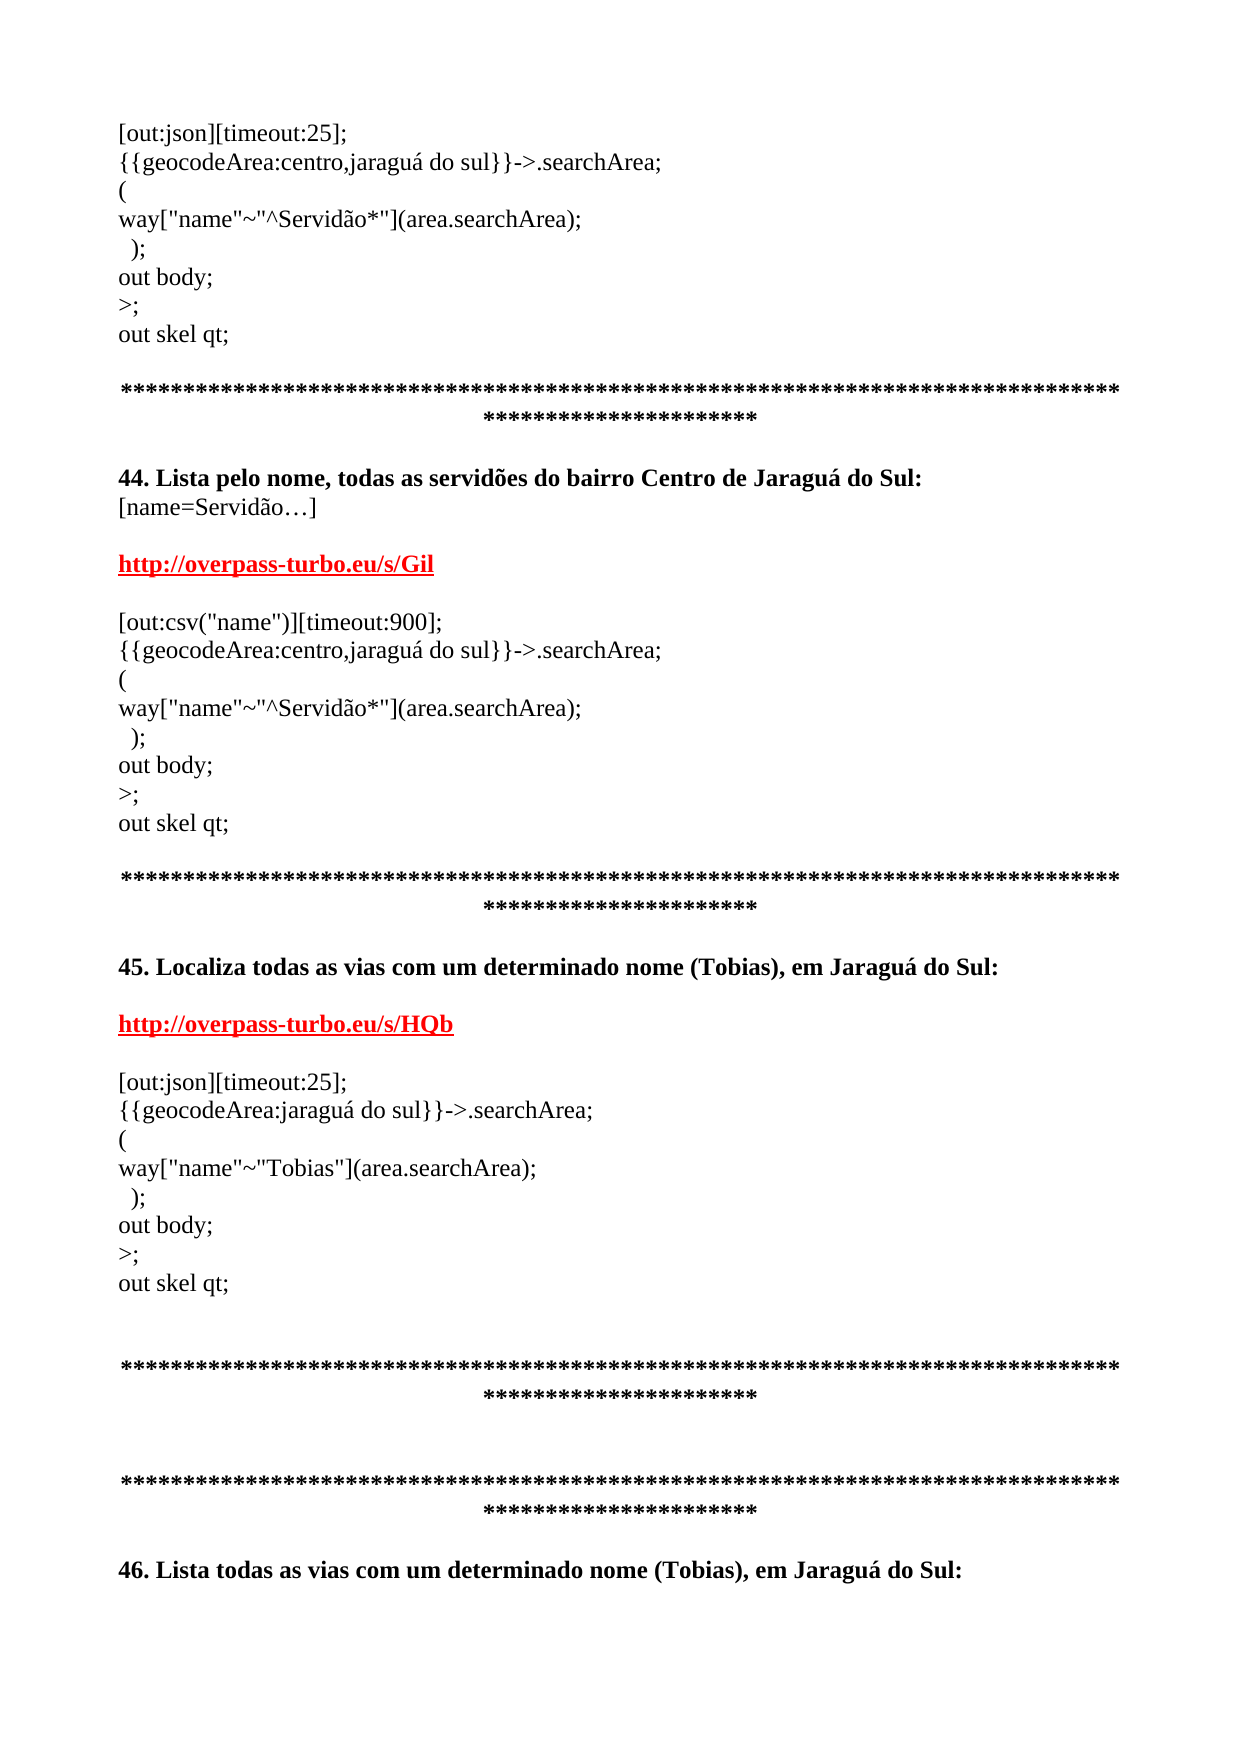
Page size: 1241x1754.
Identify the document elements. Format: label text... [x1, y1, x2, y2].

text ( [118, 176, 1122, 204]
text out body; [118, 1211, 1122, 1239]
text [out:json][timeout:25]; [118, 1067, 1122, 1096]
text ); [118, 722, 1122, 751]
text >; [118, 291, 1122, 319]
text {{geocodeArea:centro,jaraguá do sul}}->.searchArea; [118, 636, 1122, 664]
text way["name"~"Tobias"](area.searchArea); [118, 1153, 1122, 1182]
text [out:csv("name")][timeout:900]; [118, 607, 1122, 636]
text ( [118, 1124, 1122, 1153]
text [out:json][timeout:25]; [118, 118, 1122, 147]
text out body; [118, 262, 1122, 291]
text ****************************************************************************************************** [118, 866, 1122, 923]
text ); [118, 233, 1122, 262]
text out skel qt; [118, 808, 1122, 837]
text [name=Servidão…] [118, 492, 1122, 521]
text >; [118, 779, 1122, 808]
text 46. Lista todas as vias com um determinado nome (Tobias), em Jaraguá do Sul: [118, 1556, 1122, 1584]
text {{geocodeArea:centro,jaraguá do sul}}->.searchArea; [118, 147, 1122, 176]
text out body; [118, 751, 1122, 779]
text 44. Lista pelo nome, todas as servidões do bairro Centro de Jaraguá do Sul: [118, 463, 1122, 492]
text >; [118, 1239, 1122, 1268]
text way["name"~"^Servidão*"](area.searchArea); [118, 204, 1122, 233]
text way["name"~"^Servidão*"](area.searchArea); [118, 693, 1122, 722]
text http://overpass-turbo.eu/s/HQb [118, 1009, 1122, 1038]
text ); [118, 1182, 1122, 1211]
text {{geocodeArea:jaraguá do sul}}->.searchArea; [118, 1096, 1122, 1124]
text out skel qt; [118, 319, 1122, 348]
text out skel qt; [118, 1268, 1122, 1297]
text ****************************************************************************************************** [118, 1469, 1122, 1527]
text ( [118, 664, 1122, 693]
text http://overpass-turbo.eu/s/Gil [118, 549, 1122, 578]
text 45. Localiza todas as vias com um determinado nome (Tobias), em Jaraguá do Sul: [118, 952, 1122, 981]
text ****************************************************************************************************** [118, 1354, 1122, 1412]
text ****************************************************************************************************** [118, 377, 1122, 434]
